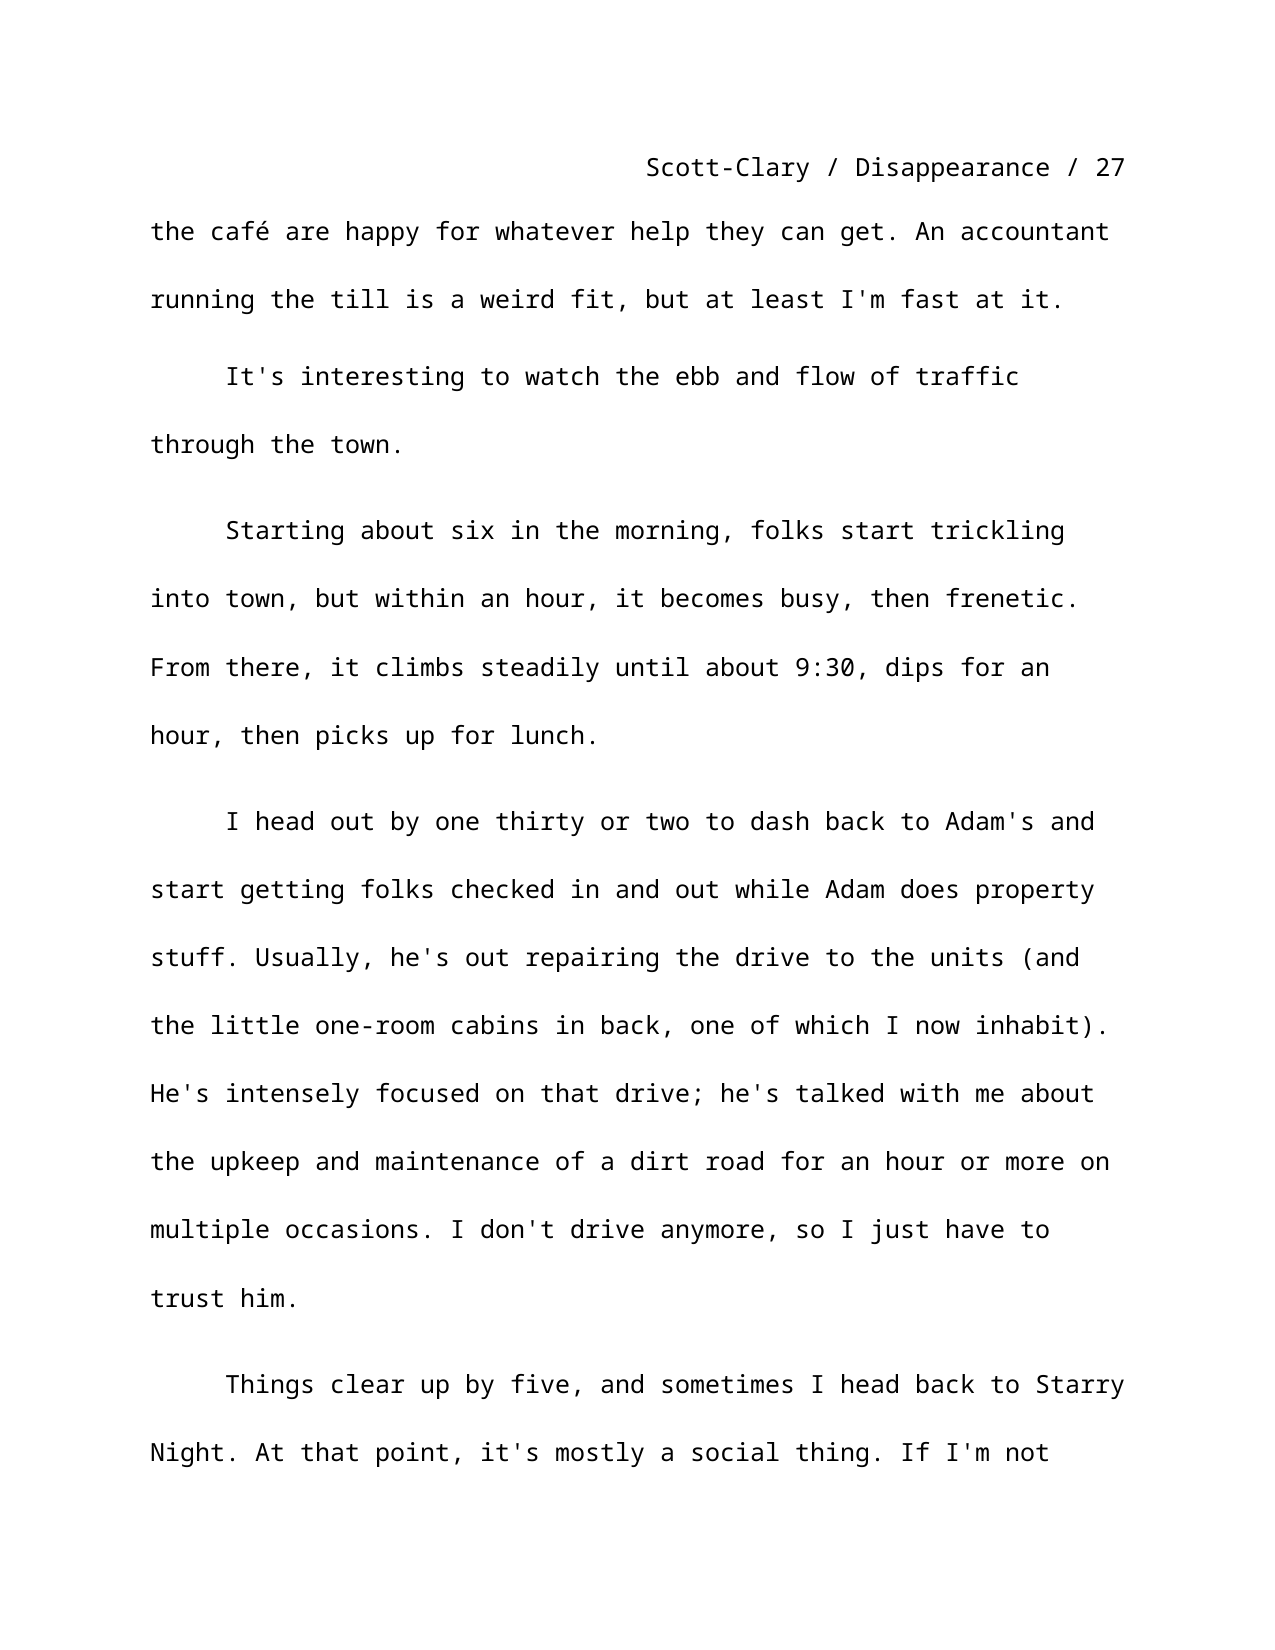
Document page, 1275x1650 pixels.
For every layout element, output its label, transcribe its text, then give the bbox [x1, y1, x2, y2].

text Starting about six in the morning, folks start trickling into town, but within an hour, it becomes busy, then frenetic. From there, it climbs steadily until about 9:30, dips for an hour, then picks up for lunch. [150, 513, 1125, 751]
text Things clear up by five, and sometimes I head back to Starry Night. At that point, it's mostly a social thing. If I'm not [150, 1366, 1125, 1468]
text I head out by one thirty or two to dash back to Adam's and start getting folks checked in and out while Adam does property stuff. Usually, he's out repairing the drive to the units (and the little one-room cabins in back, one of which I now inhabit). He's intensely focused on that drive; he's talked with me about the upkeep and maintenance of a dirt road for an hour or more on multiple occasions. I don't drive anymore, so I just have to trust him. [150, 803, 1125, 1314]
text the café are happy for whatever help they can get. An accountant running the till is a weird fit, but at least I'm fast at it. [150, 213, 1125, 316]
text It's interesting to watch the ebb and flow of traffic through the town. [150, 359, 1125, 461]
